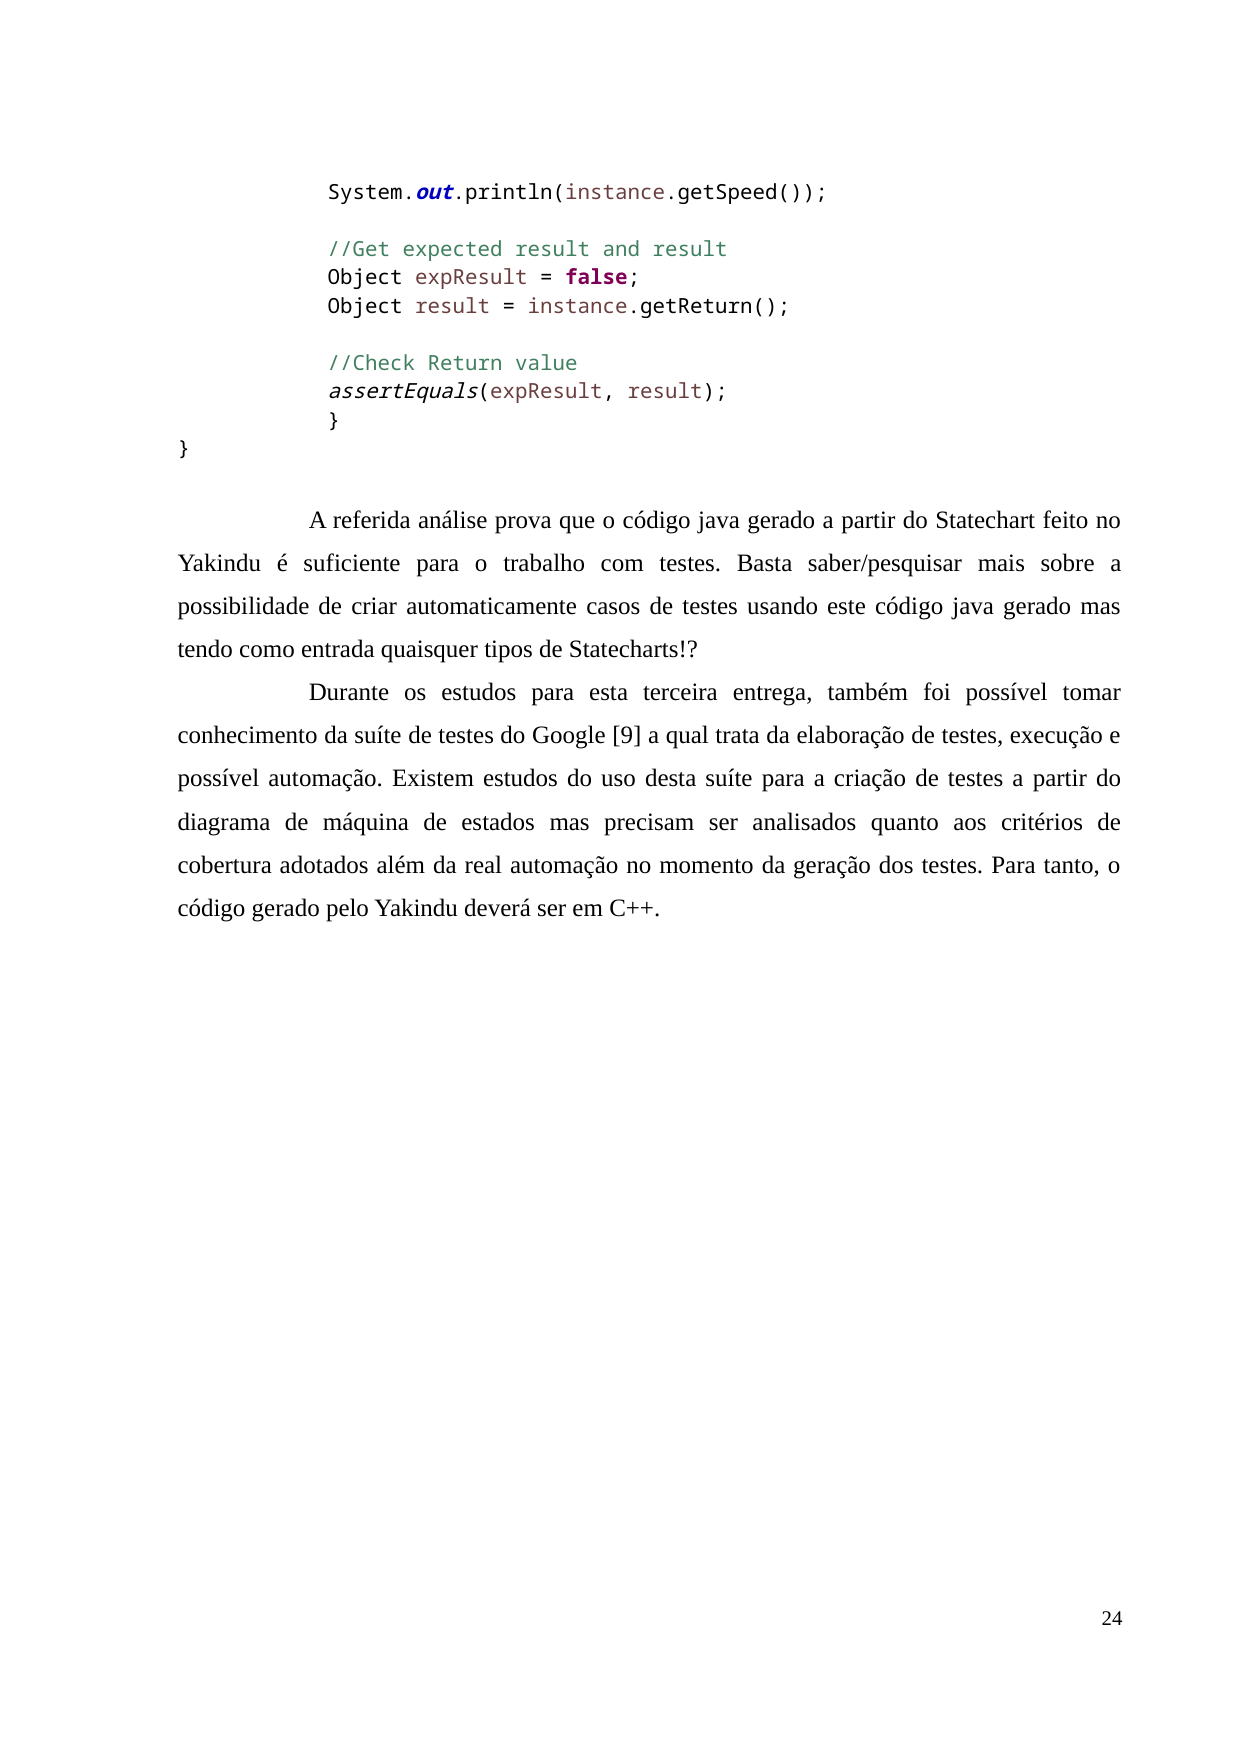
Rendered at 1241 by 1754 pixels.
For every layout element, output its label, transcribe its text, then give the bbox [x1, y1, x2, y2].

text Durante os estudos para esta terceira entrega, também foi possível tomar conhecimento da suíte de testes do Google [9] a qual trata da elaboração de testes, execução e possível automação. Existem estudos do uso desta suíte para a criação de testes a partir do diagrama de máquina de estados mas precisam ser analisados quanto aos critérios de cobertura adotados além da real automação no momento da geração dos testes. Para tanto, o código gerado pelo Yakindu deverá ser em C++. [177, 677, 1122, 922]
text } [177, 433, 1122, 462]
text assertEquals(expResult, result); [177, 376, 1122, 405]
text Object result = instance.getReturn(); [177, 291, 1122, 319]
text //Get expected result and result [177, 234, 1122, 262]
text A referida análise prova que o código java gerado a partir do Statechart feito no Yakindu é suficiente para o trabalho com testes. Basta saber/pesquisar mais sobre a possibilidade de criar automaticamente casos de testes usando este código java gerado mas tendo como entrada quaisquer tipos de Statecharts!? [177, 505, 1122, 663]
text //Check Return value [177, 348, 1122, 376]
text } [177, 405, 1122, 433]
text System.out.println(instance.getSpeed()); [177, 177, 1122, 206]
text Object expResult = false; [177, 262, 1122, 291]
